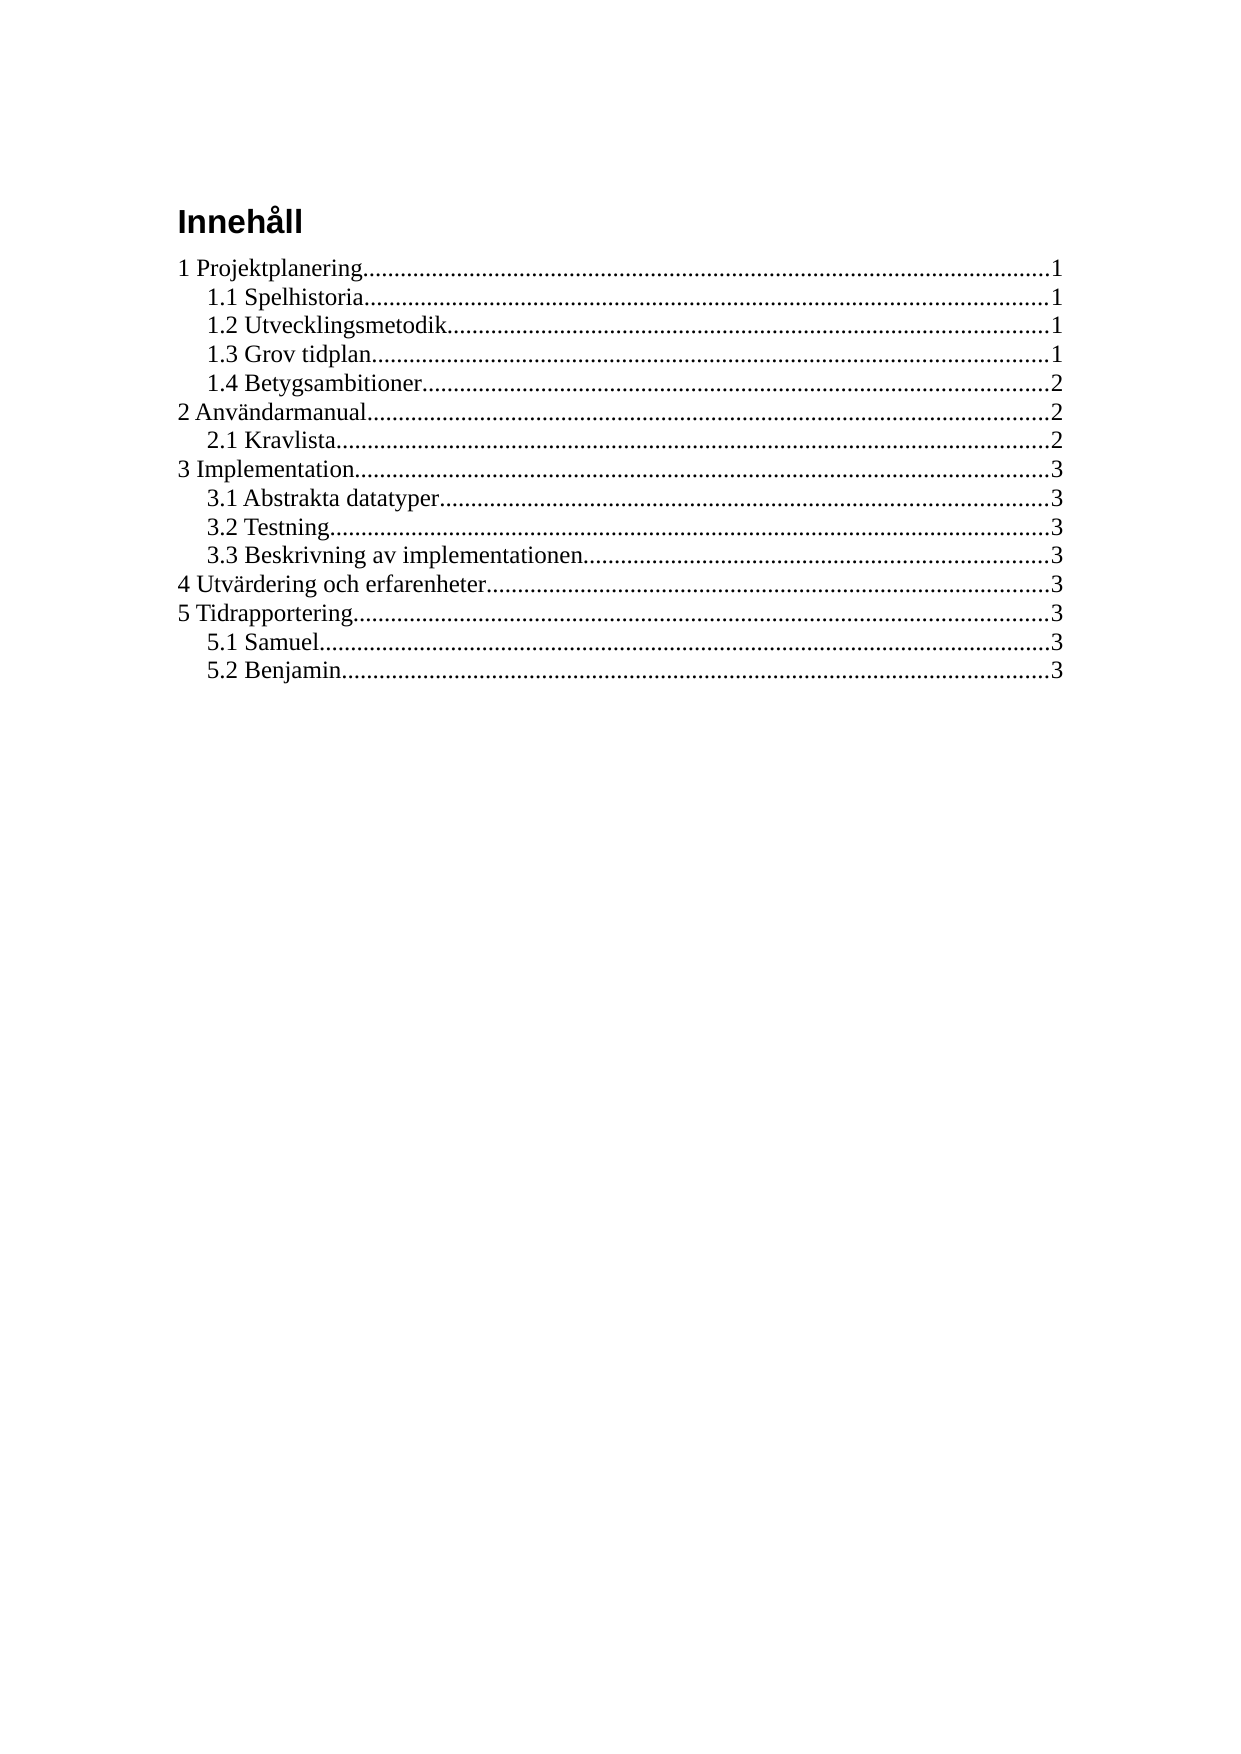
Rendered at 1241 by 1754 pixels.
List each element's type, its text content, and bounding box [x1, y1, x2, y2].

text 3.3 Beskrivning av implementationen 3 [207, 541, 1063, 569]
text 5 Tidrapportering 3 [177, 598, 1063, 627]
text 1.3 Grov tidplan 1 [207, 339, 1063, 368]
text 3.2 Testning 3 [207, 512, 1063, 541]
subtitle Innehåll [177, 202, 1063, 241]
text 1.4 Betygsambitioner 2 [207, 368, 1063, 397]
text 4 Utvärdering och erfarenheter 3 [177, 569, 1063, 598]
text 1.1 Spelhistoria 1 [207, 282, 1063, 311]
text 3 Implementation 3 [177, 454, 1063, 483]
text 5.1 Samuel 3 [207, 627, 1063, 656]
text 1.2 Utvecklingsmetodik 1 [207, 311, 1063, 339]
text 2 Användarmanual 2 [177, 397, 1063, 426]
text 1 Projektplanering 1 [177, 253, 1063, 282]
text 3.1 Abstrakta datatyper 3 [207, 483, 1063, 512]
text 5.2 Benjamin 3 [207, 656, 1063, 684]
text 2.1 Kravlista 2 [207, 426, 1063, 454]
